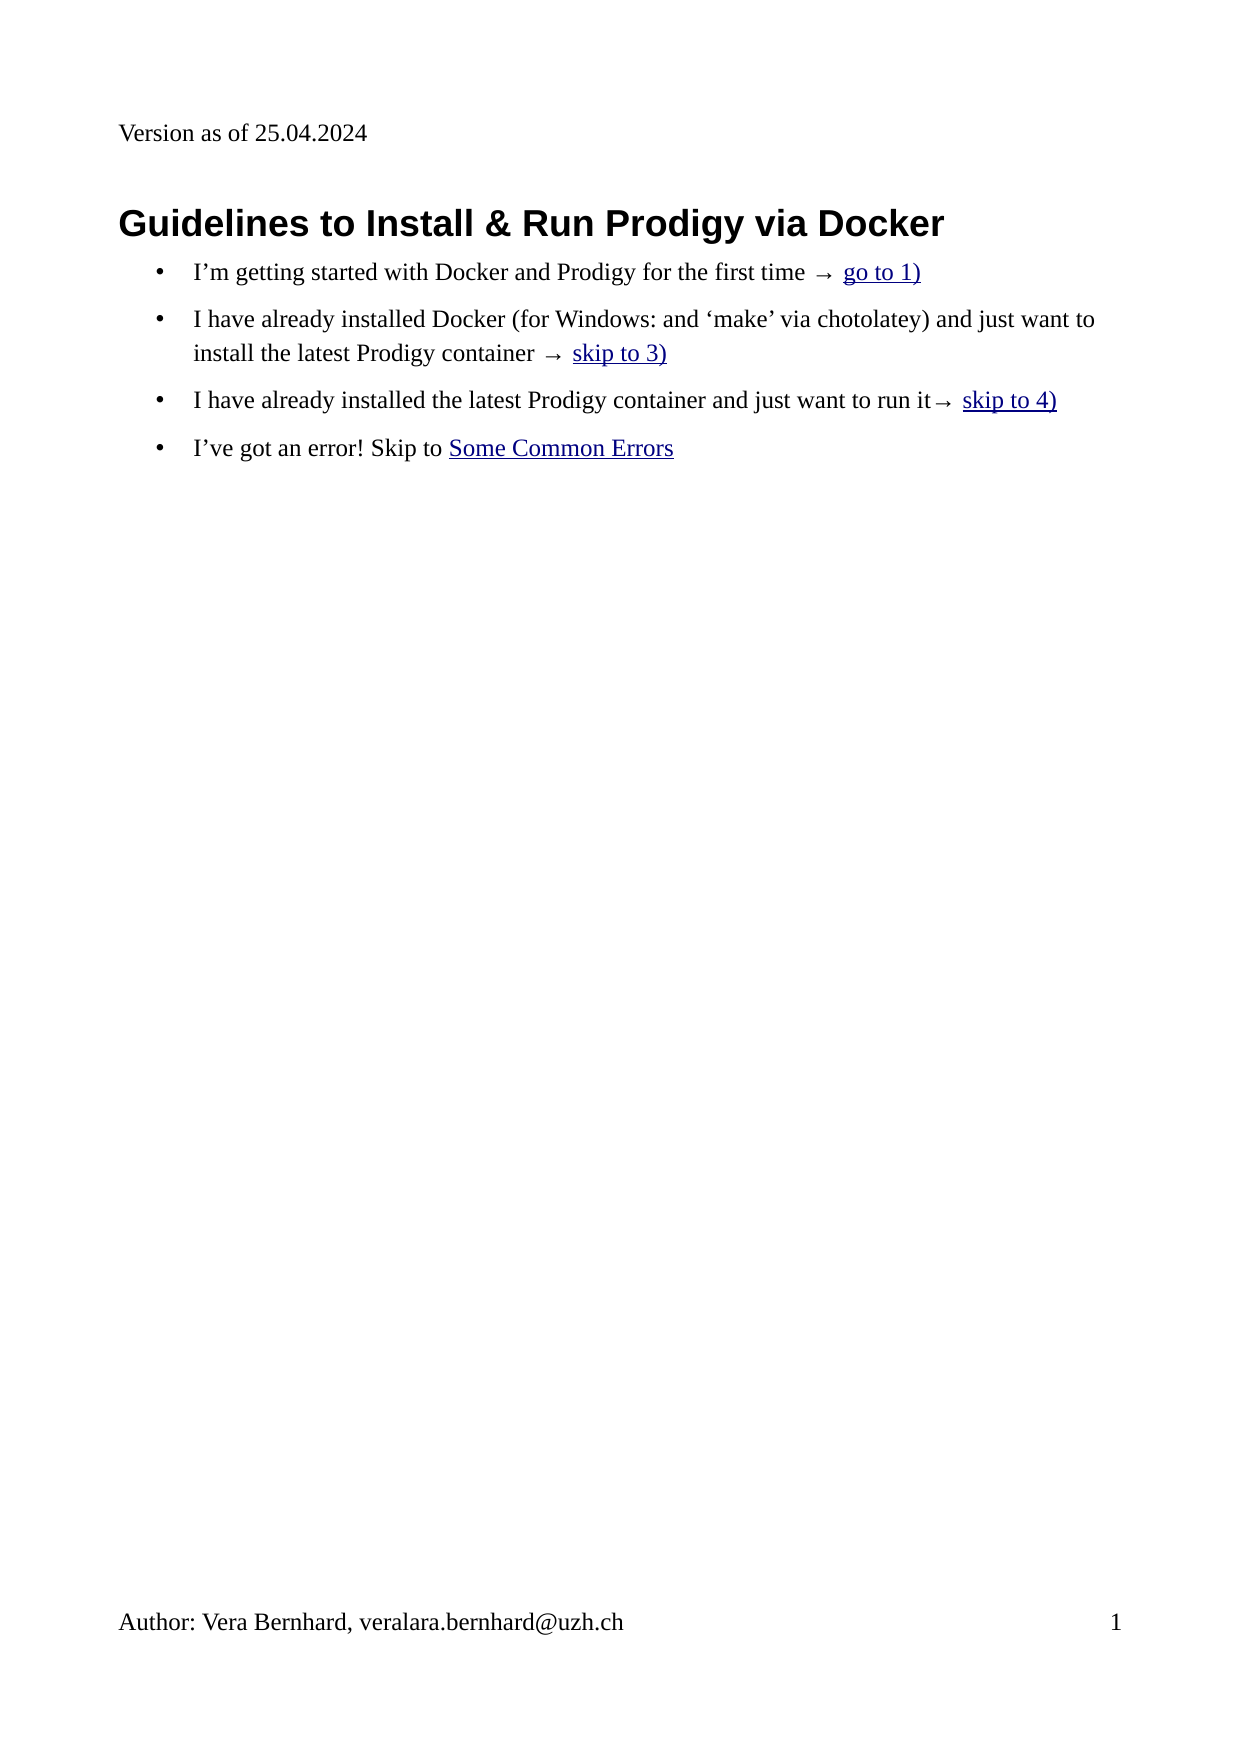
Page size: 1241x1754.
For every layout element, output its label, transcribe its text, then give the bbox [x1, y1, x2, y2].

list I have already installed Docker (for Windows: and ‘make’ via chotolatey) and just want to install the latest Prodigy container → skip to 3) [156, 304, 1122, 366]
list I’ve got an error! Skip to Some Common Errors [156, 433, 1122, 462]
list I’m getting started with Docker and Prodigy for the first time → go to 1) [156, 257, 1122, 286]
list I have already installed the latest Prodigy container and just want to run it→ skip to 4) [156, 385, 1122, 414]
subtitle Guidelines to Install & Run Prodigy via Docker [118, 201, 1122, 244]
